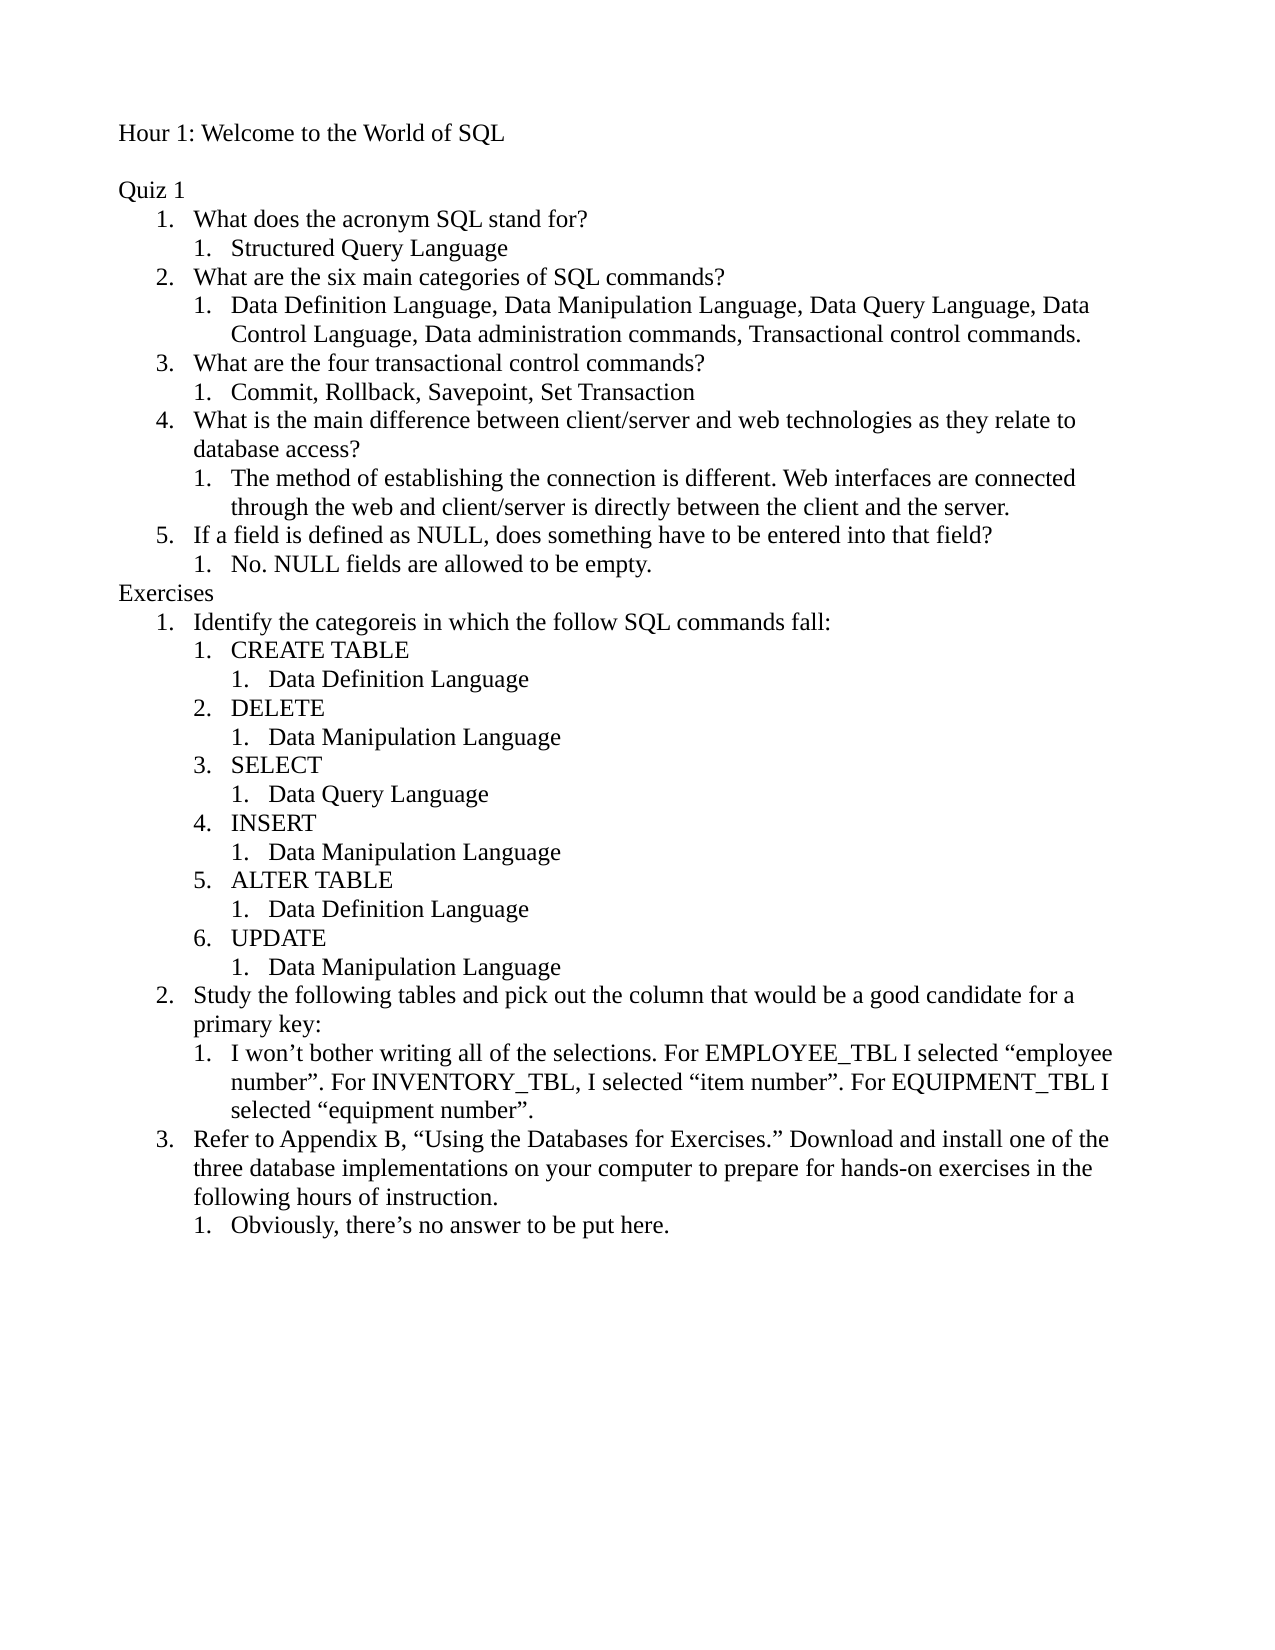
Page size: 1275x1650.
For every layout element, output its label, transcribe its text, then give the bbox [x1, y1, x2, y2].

list What are the six main categories of SQL commands? [156, 262, 1157, 291]
list What is the main difference between client/server and web technologies as they relate to database access? [156, 406, 1157, 463]
list Data Definition Language, Data Manipulation Language, Data Query Language, Data Control Language, Data administration commands, Transactional control commands. [193, 291, 1157, 348]
list Obviously, there’s no answer to be put here. [193, 1211, 1157, 1239]
list DELETE [193, 693, 1157, 722]
text Hour 1: Welcome to the World of SQL [118, 118, 1157, 147]
list If a field is defined as NULL, does something have to be entered into that field? [156, 521, 1157, 549]
list What does the acronym SQL stand for? [156, 204, 1157, 233]
text Exercises [118, 578, 1157, 607]
list What are the four transactional control commands? [156, 348, 1157, 377]
list SELECT [193, 751, 1157, 779]
list Data Manipulation Language [231, 952, 1157, 981]
list Data Definition Language [231, 664, 1157, 693]
list Data Manipulation Language [231, 722, 1157, 751]
list No. NULL fields are allowed to be empty. [193, 549, 1157, 578]
list INSERT [193, 808, 1157, 837]
list Data Query Language [231, 779, 1157, 808]
list Structured Query Language [193, 233, 1157, 262]
list I won’t bother writing all of the selections. For EMPLOYEE_TBL I selected “employee number”. For INVENTORY_TBL, I selected “item number”. For EQUIPMENT_TBL I selected “equipment number”. [193, 1038, 1157, 1124]
list UPDATE [193, 923, 1157, 952]
list ALTER TABLE [193, 866, 1157, 894]
list Refer to Appendix B, “Using the Databases for Exercises.” Download and install one of the three database implementations on your computer to prepare for hands-on exercises in the following hours of instruction. [156, 1124, 1157, 1211]
list Data Manipulation Language [231, 837, 1157, 866]
list Data Definition Language [231, 894, 1157, 923]
list The method of establishing the connection is different. Web interfaces are connected through the web and client/server is directly between the client and the server. [193, 463, 1157, 521]
list CREATE TABLE [193, 636, 1157, 664]
list Study the following tables and pick out the column that would be a good candidate for a primary key: [156, 981, 1157, 1038]
list Commit, Rollback, Savepoint, Set Transaction [193, 377, 1157, 406]
text Quiz 1 [118, 176, 1157, 204]
list Identify the categoreis in which the follow SQL commands fall: [156, 607, 1157, 636]
